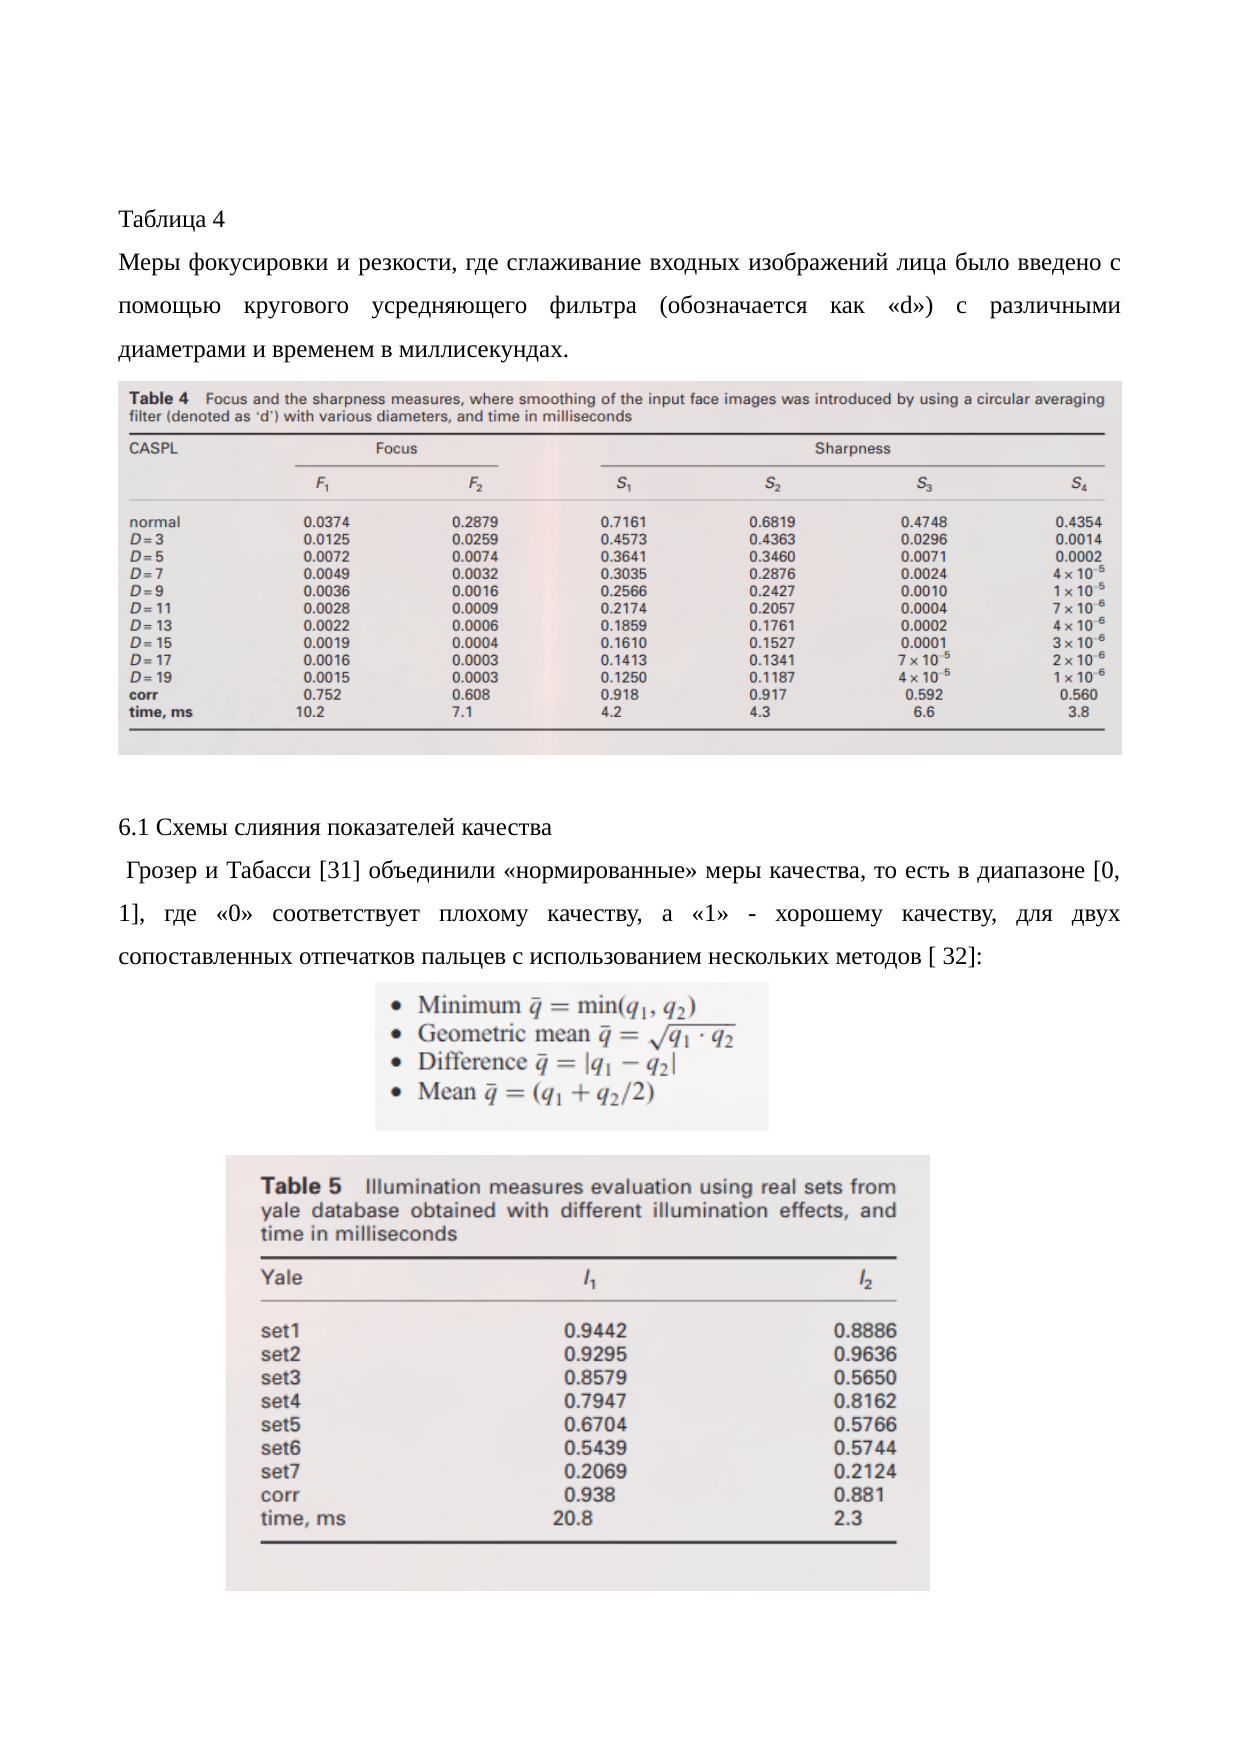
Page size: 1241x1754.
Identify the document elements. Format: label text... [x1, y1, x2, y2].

picture [375, 982, 769, 1131]
text 6.1 Схемы слияния показателей качества [118, 812, 1122, 841]
text Меры фокусировки и резкости, где сглаживание входных изображений лица было введено с помощью кругового усредняющего фильтра (обозначается как «d») с различными диаметрами и временем в миллисекундах. [118, 247, 1122, 362]
picture [225, 1155, 931, 1591]
text Грозер и Табасси [31] объединили «нормированные» меры качества, то есть в диапазоне [0, 1], где «0» соответствует плохому качеству, а «1» - хорошему качеству, для двух сопоставленных отпечатков пальцев с использованием нескольких методов [ 32]: [118, 855, 1122, 970]
picture [118, 381, 1123, 755]
text Таблица 4 [118, 204, 1122, 233]
